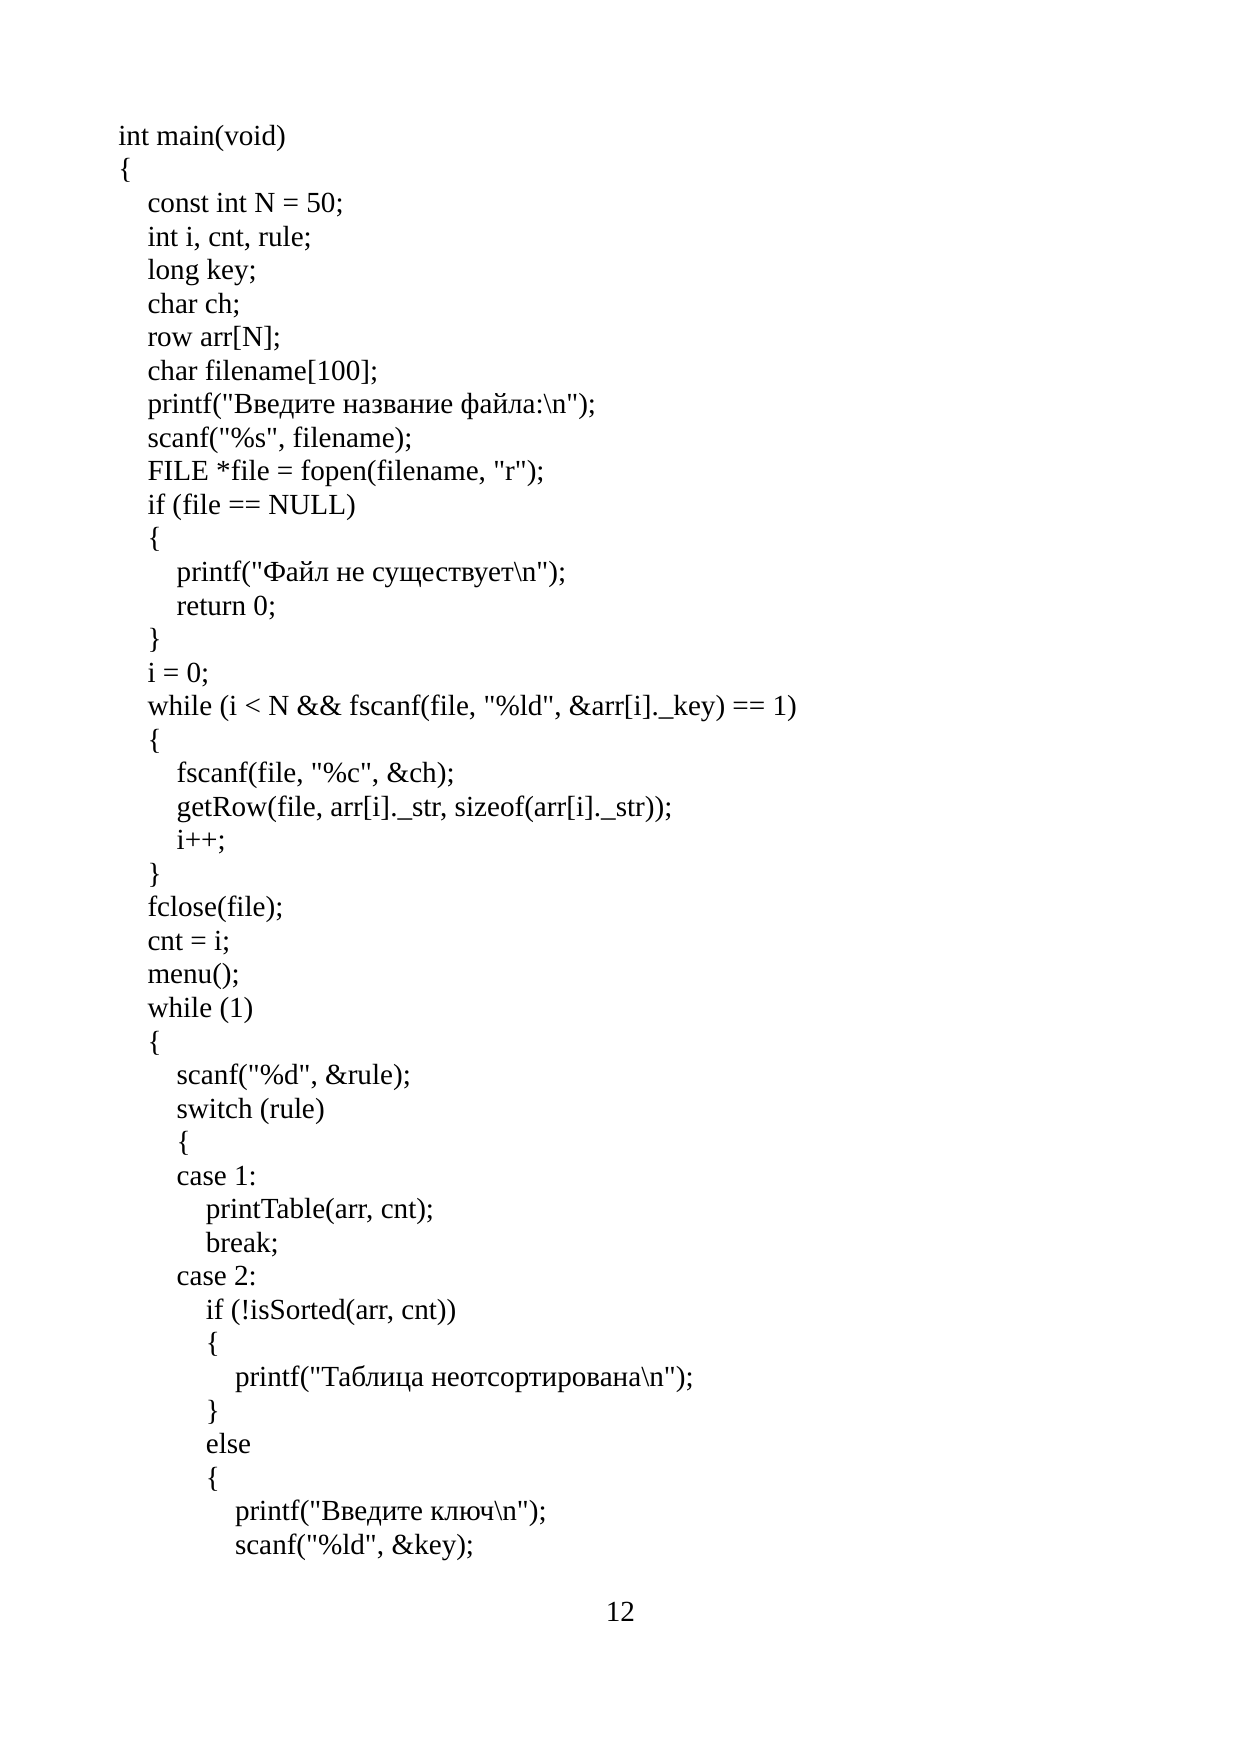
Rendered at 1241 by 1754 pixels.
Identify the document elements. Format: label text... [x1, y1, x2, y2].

text int main(void) [118, 118, 1122, 152]
text char filename[100]; [118, 353, 1122, 386]
text { [118, 1326, 1122, 1359]
text scanf("%ld", &key); [118, 1527, 1122, 1560]
text { [118, 152, 1122, 185]
text long key; [118, 252, 1122, 286]
text int i, cnt, rule; [118, 219, 1122, 252]
text if (!isSorted(arr, cnt)) [118, 1292, 1122, 1326]
text printf("Файл не существует\n"); [118, 554, 1122, 588]
text switch (rule) [118, 1091, 1122, 1124]
text fclose(file); [118, 889, 1122, 923]
text 12 [118, 1594, 1122, 1627]
text else [118, 1426, 1122, 1460]
text return 0; [118, 588, 1122, 621]
text printf("Таблица неотсортирована\n"); [118, 1359, 1122, 1393]
text { [118, 722, 1122, 755]
text char ch; [118, 286, 1122, 319]
text cnt = i; [118, 923, 1122, 957]
text const int N = 50; [118, 185, 1122, 219]
text while (1) [118, 990, 1122, 1024]
text i++; [118, 822, 1122, 856]
text i = 0; [118, 655, 1122, 688]
text if (file == NULL) [118, 487, 1122, 521]
text } [118, 621, 1122, 655]
text { [118, 521, 1122, 554]
text case 1: [118, 1158, 1122, 1191]
text break; [118, 1225, 1122, 1258]
text fscanf(file, "%c", &ch); [118, 755, 1122, 789]
text scanf("%d", &rule); [118, 1057, 1122, 1091]
text printf("Введите ключ\n"); [118, 1493, 1122, 1527]
text } [118, 856, 1122, 889]
text { [118, 1460, 1122, 1493]
text { [118, 1124, 1122, 1158]
text FILE *file = fopen(filename, "r"); [118, 453, 1122, 487]
text scanf("%s", filename); [118, 420, 1122, 453]
text case 2: [118, 1258, 1122, 1292]
text row arr[N]; [118, 319, 1122, 353]
text } [118, 1393, 1122, 1426]
text getRow(file, arr[i]._str, sizeof(arr[i]._str)); [118, 789, 1122, 822]
text printTable(arr, cnt); [118, 1191, 1122, 1225]
text { [118, 1024, 1122, 1057]
text while (i < N && fscanf(file, "%ld", &arr[i]._key) == 1) [118, 688, 1122, 722]
text menu(); [118, 957, 1122, 990]
text printf("Введите название файла:\n"); [118, 386, 1122, 420]
